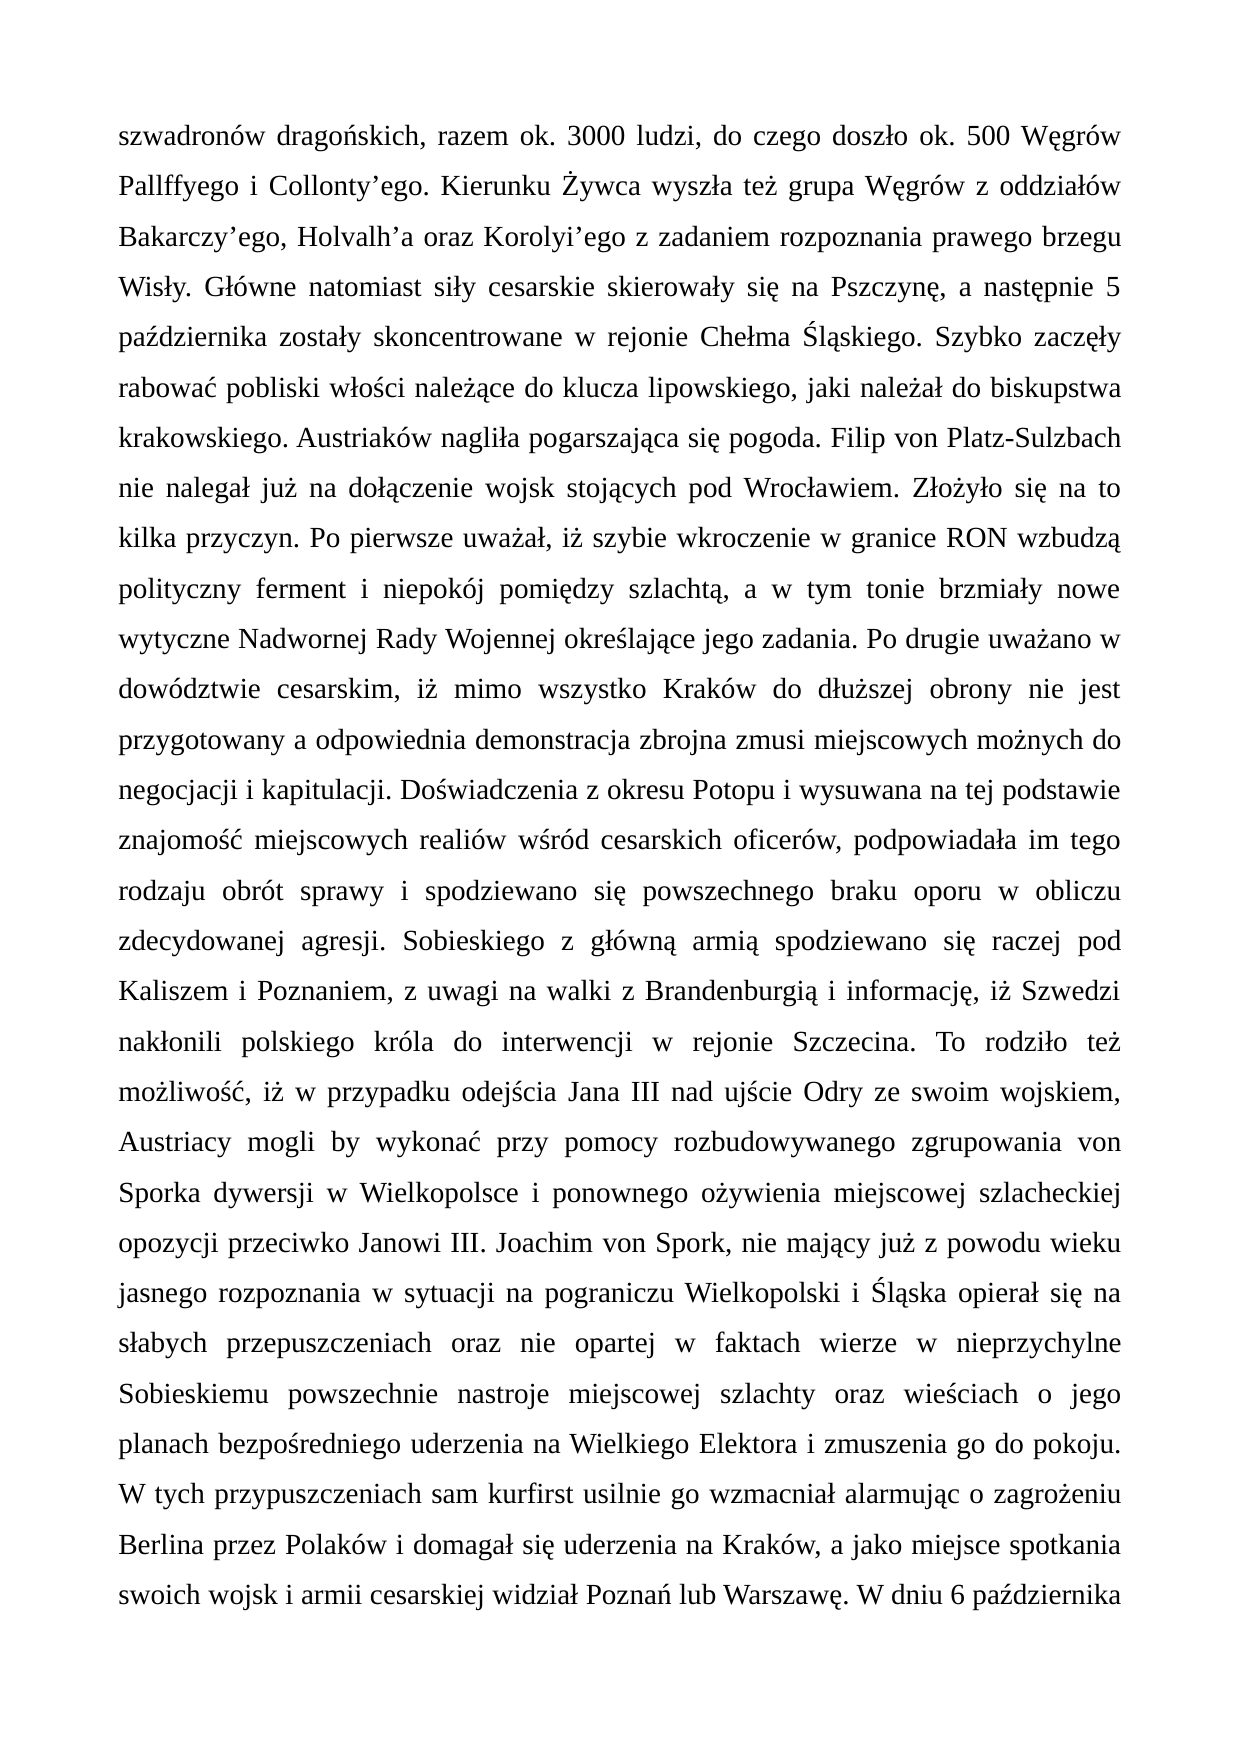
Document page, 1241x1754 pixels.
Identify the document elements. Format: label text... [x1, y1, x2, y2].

text szwadronów dragońskich, razem ok. 3000 ludzi, do czego doszło ok. 500 Węgrów Pallffyego i Collonty’ego. Kierunku Żywca wyszła też grupa Węgrów z oddziałów Bakarczy’ego, Holvalh’a oraz Korolyi’ego z zadaniem rozpoznania prawego brzegu Wisły. Główne natomiast siły cesarskie skierowały się na Pszczynę, a następnie 5 października zostały skoncentrowane w rejonie Chełma Śląskiego. Szybko zaczęły rabować pobliski włości należące do klucza lipowskiego, jaki należał do biskupstwa krakowskiego. Austriaków nagliła pogarszająca się pogoda. Filip von Platz-Sulzbach nie nalegał już na dołączenie wojsk stojących pod Wrocławiem. Złożyło się na to kilka przyczyn. Po pierwsze uważał, iż szybie wkroczenie w granice RON wzbudzą polityczny ferment i niepokój pomiędzy szlachtą, a w tym tonie brzmiały nowe wytyczne Nadwornej Rady Wojennej określające jego zadania. Po drugie uważano w dowództwie cesarskim, iż mimo wszystko Kraków do dłuższej obrony nie jest przygotowany a odpowiednia demonstracja zbrojna zmusi miejscowych możnych do negocjacji i kapitulacji. Doświadczenia z okresu Potopu i wysuwana na tej podstawie znajomość miejscowych realiów wśród cesarskich oficerów, podpowiadała im tego rodzaju obrót sprawy i spodziewano się powszechnego braku oporu w obliczu zdecydowanej agresji. Sobieskiego z główną armią spodziewano się raczej pod Kaliszem i Poznaniem, z uwagi na walki z Brandenburgią i informację, iż Szwedzi nakłonili polskiego króla do interwencji w rejonie Szczecina. To rodziło też możliwość, iż w przypadku odejścia Jana III nad ujście Odry ze swoim wojskiem, Austriacy mogli by wykonać przy pomocy rozbudowywanego zgrupowania von Sporka dywersji w Wielkopolsce i ponownego ożywienia miejscowej szlacheckiej opozycji przeciwko Janowi III. Joachim von Spork, nie mający już z powodu wieku jasnego rozpoznania w sytuacji na pograniczu Wielkopolski i Śląska opierał się na słabych przepuszczeniach oraz nie opartej w faktach wierze w nieprzychylne Sobieskiemu powszechnie nastroje miejscowej szlachty oraz wieściach o jego planach bezpośredniego uderzenia na Wielkiego Elektora i zmuszenia go do pokoju. W tych przypuszczeniach sam kurfirst usilnie go wzmacniał alarmując o zagrożeniu Berlina przez Polaków i domagał się uderzenia na Kraków, a jako miejsce spotkania swoich wojsk i armii cesarskiej widział Poznań lub Warszawę. W dniu 6 października [118, 118, 1122, 1611]
